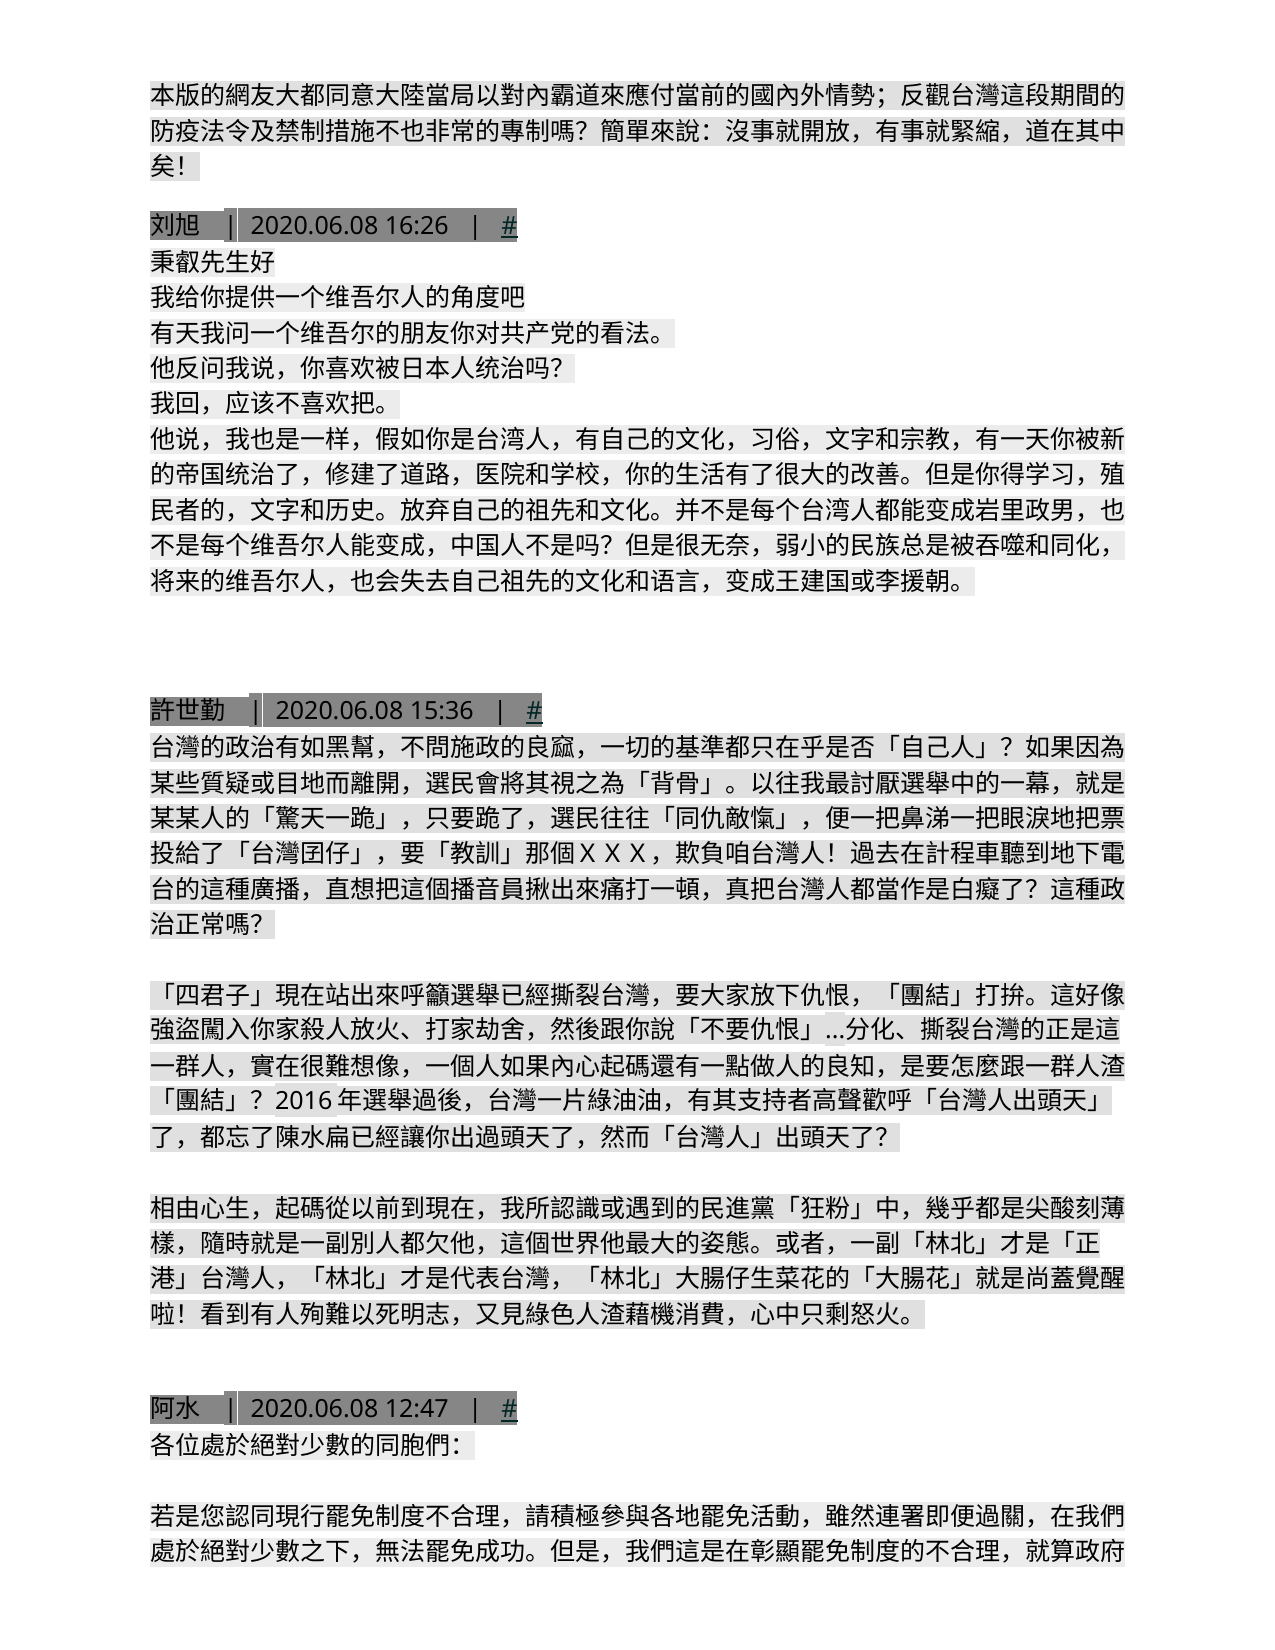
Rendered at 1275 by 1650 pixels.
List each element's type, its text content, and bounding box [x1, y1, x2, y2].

text 阿水 | 2020.06.08 12:47 | # [150, 1389, 1125, 1425]
text 秉叡先生好 我给你提供一个维吾尔人的角度吧 有天我问一个维吾尔的朋友你对共产党的看法。 他反问我说，你喜欢被日本人统治吗？ 我回，应该不喜欢把。 他说，我也是一样，假如你是台湾人，有自己的文化，习俗，文字和宗教，有一天你被新的帝国统治了，修建了道路，医院和学校，你的生活有了很大的改善。但是你得学习，殖民者的，文字和历史。放弃自己的祖先和文化。并不是每个台湾人都能变成岩里政男，也不是每个维吾尔人能变成，中国人不是吗？但是很无奈，弱小的民族总是被吞噬和同化，将来的维吾尔人，也会失去自己祖先的文化和语言，变成王建国或李援朝。 [150, 242, 1125, 667]
text 許世勤 | 2020.06.08 15:36 | # [150, 692, 1125, 727]
text 小魚兄： 您所提到的大陸法治現況，與我的猜想不謀而合；多一番印證，總比自己隔岸摸索還強。另外，大陸的民法學界也是奉台大王澤鑑教授的《天龍八部》為聖典，至於其他的我空再來說。 接下來，您要打住的部分，我自己來說： 畢竟都是華人嘛，我一直是以台灣蔣經國解除戒嚴以前的時代來摸擬、觀察、評比大陸的法治現況，也用來預測將來發展。當然，小巫與大巫之間，還是難以完全類比。 首先，您說台灣法律人比較難接受大陸行政、刑法、國家安全等法治現況這一點。咱們來回顧一下台灣的歷史。在美麗島大審之前，陳水扁、蘇貞昌當時是被告施明德等人的辯護律師之二，而這兩位大律師有被抓過嗎？（陳水扁是兼當政治人物以後，才有被抓被關），還有您的那位愛開第五縱隊政治冷笑話的老師，他也有被抓過嗎？ 您說「實際上如果你不相信這個國家的制度，就根本不用在那個國家從事法律工作」，可是上面那三位在台灣法律人中非常有頭有險的人物，不是也在當時的台灣活得好好的、安然無恙的從事著法律工作？ 現在綠營當政，毀敗民主憲政價值的事還少幹了嗎？那麼，台灣那些百分之90親綠的法律人有從鼻孔出氣的吭一聲嗎？是不是台灣的法律人一親綠，就只會比較難接受大陸的法治？真是笑話！嗯，既然是笑話，那我也打住。 本版的網友大都同意大陸當局以對內霸道來應付當前的國內外情勢；反觀台灣這段期間的防疫法令及禁制措施不也非常的專制嗎？簡單來說：沒事就開放，有事就緊縮，道在其中矣！ [150, 75, 1125, 181]
text 各位處於絕對少數的同胞們： 若是您認同現行罷免制度不合理，請積極參與各地罷免活動，雖然連署即便過關，在我們處於絕對少數之下，無法罷免成功。但是，我們這是在彰顯罷免制度的不合理，就算政府 [150, 1425, 1125, 1567]
text 刘旭 | 2020.06.08 16:26 | # [150, 206, 1125, 242]
text 台灣的政治有如黑幫，不問施政的良窳，一切的基準都只在乎是否「自己人」？如果因為某些質疑或目地而離開，選民會將其視之為「背骨」。以往我最討厭選舉中的一幕，就是某某人的「驚天一跪」，只要跪了，選民往往「同仇敵愾」，便一把鼻涕一把眼淚地把票投給了「台灣囝仔」，要「教訓」那個ＸＸＸ，欺負咱台灣人！過去在計程車聽到地下電台的這種廣播，直想把這個播音員揪出來痛打一頓，真把台灣人都當作是白癡了？這種政治正常嗎？ 「四君子」現在站出來呼籲選舉已經撕裂台灣，要大家放下仇恨，「團結」打拚。這好像強盜闖入你家殺人放火、打家劫舍，然後跟你說「不要仇恨」...分化、撕裂台灣的正是這一群人，實在很難想像，一個人如果內心起碼還有一點做人的良知，是要怎麼跟一群人渣「團結」？2016年選舉過後，台灣一片綠油油，有其支持者高聲歡呼「台灣人出頭天」了，都忘了陳水扁已經讓你出過頭天了，然而「台灣人」出頭天了？ 相由心生，起碼從以前到現在，我所認識或遇到的民進黨「狂粉」中，幾乎都是尖酸刻薄樣，隨時就是一副別人都欠他，這個世界他最大的姿態。或者，一副「林北」才是「正港」台灣人，「林北」才是代表台灣，「林北」大腸仔生菜花的「大腸花」就是尚蓋覺醒啦！看到有人殉難以死明志，又見綠色人渣藉機消費，心中只剩怒火。 [150, 727, 1125, 1364]
